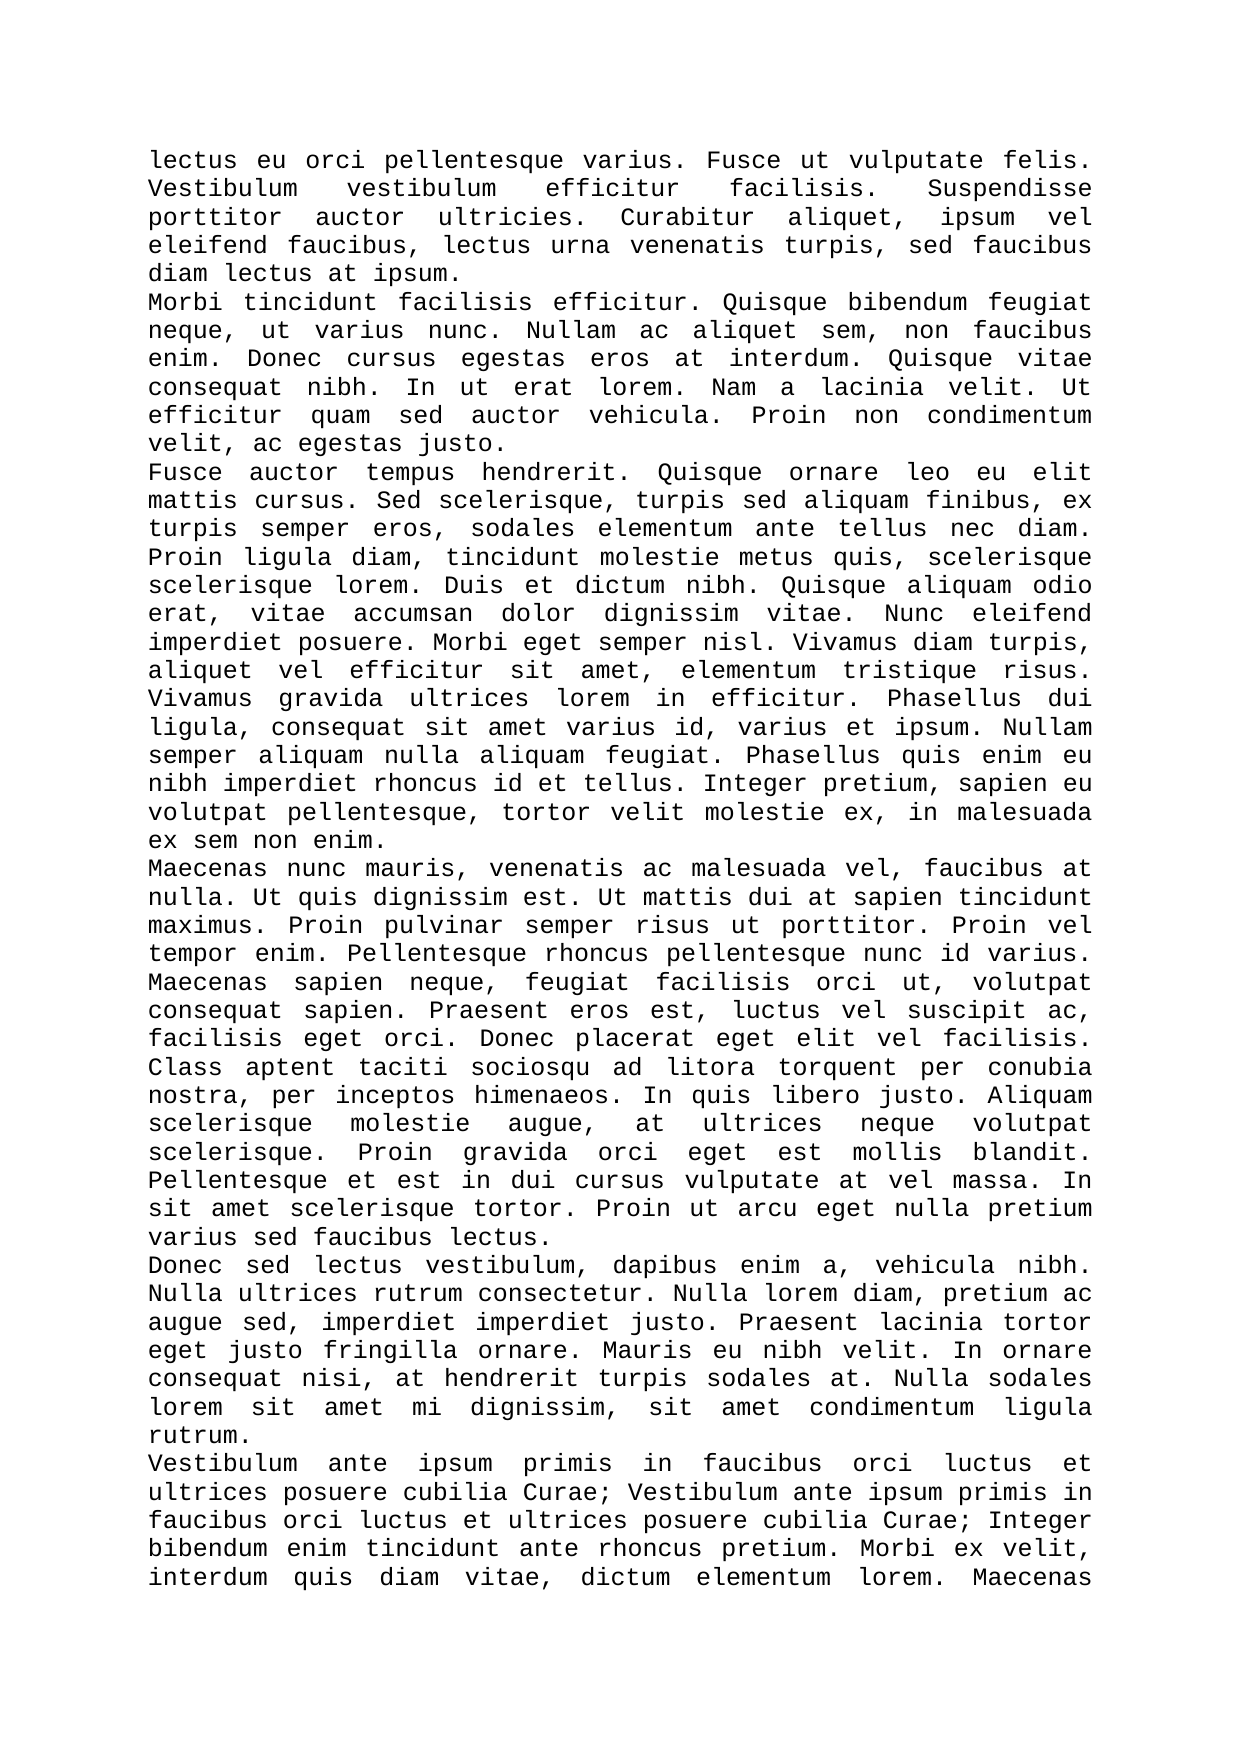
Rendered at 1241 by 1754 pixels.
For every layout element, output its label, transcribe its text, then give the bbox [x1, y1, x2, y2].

text Morbi tincidunt facilisis efficitur. Quisque bibendum feugiat neque, ut varius nunc. Nullam ac aliquet sem, non faucibus enim. Donec cursus egestas eros at interdum. Quisque vitae consequat nibh. In ut erat lorem. Nam a lacinia velit. Ut efficitur quam sed auctor vehicula. Proin non condimentum velit, ac egestas justo. [148, 289, 1093, 459]
text Donec sed lectus vestibulum, dapibus enim a, vehicula nibh. Nulla ultrices rutrum consectetur. Nulla lorem diam, pretium ac augue sed, imperdiet imperdiet justo. Praesent lacinia tortor eget justo fringilla ornare. Mauris eu nibh velit. In ornare consequat nisi, at hendrerit turpis sodales at. Nulla sodales lorem sit amet mi dignissim, sit amet condimentum ligula rutrum. [148, 1253, 1093, 1451]
text Vestibulum ante ipsum primis in faucibus orci luctus et ultrices posuere cubilia Curae; Vestibulum ante ipsum primis in faucibus orci luctus et ultrices posuere cubilia Curae; Integer bibendum enim tincidunt ante rhoncus pretium. Morbi ex velit, interdum quis diam vitae, dictum elementum lorem. Maecenas [148, 1451, 1093, 1593]
text lectus eu orci pellentesque varius. Fusce ut vulputate felis. Vestibulum vestibulum efficitur facilisis. Suspendisse porttitor auctor ultricies. Curabitur aliquet, ipsum vel eleifend faucibus, lectus urna venenatis turpis, sed faucibus diam lectus at ipsum. [148, 148, 1093, 289]
text Maecenas nunc mauris, venenatis ac malesuada vel, faucibus at nulla. Ut quis dignissim est. Ut mattis dui at sapien tincidunt maximus. Proin pulvinar semper risus ut porttitor. Proin vel tempor enim. Pellentesque rhoncus pellentesque nunc id varius. Maecenas sapien neque, feugiat facilisis orci ut, volutpat consequat sapien. Praesent eros est, luctus vel suscipit ac, facilisis eget orci. Donec placerat eget elit vel facilisis. Class aptent taciti sociosqu ad litora torquent per conubia nostra, per inceptos himenaeos. In quis libero justo. Aliquam scelerisque molestie augue, at ultrices neque volutpat scelerisque. Proin gravida orci eget est mollis blandit. Pellentesque et est in dui cursus vulputate at vel massa. In sit amet scelerisque tortor. Proin ut arcu eget nulla pretium varius sed faucibus lectus. [148, 856, 1093, 1253]
text Fusce auctor tempus hendrerit. Quisque ornare leo eu elit mattis cursus. Sed scelerisque, turpis sed aliquam finibus, ex turpis semper eros, sodales elementum ante tellus nec diam. Proin ligula diam, tincidunt molestie metus quis, scelerisque scelerisque lorem. Duis et dictum nibh. Quisque aliquam odio erat, vitae accumsan dolor dignissim vitae. Nunc eleifend imperdiet posuere. Morbi eget semper nisl. Vivamus diam turpis, aliquet vel efficitur sit amet, elementum tristique risus. Vivamus gravida ultrices lorem in efficitur. Phasellus dui ligula, consequat sit amet varius id, varius et ipsum. Nullam semper aliquam nulla aliquam feugiat. Phasellus quis enim eu nibh imperdiet rhoncus id et tellus. Integer pretium, sapien eu volutpat pellentesque, tortor velit molestie ex, in malesuada ex sem non enim. [148, 459, 1093, 856]
